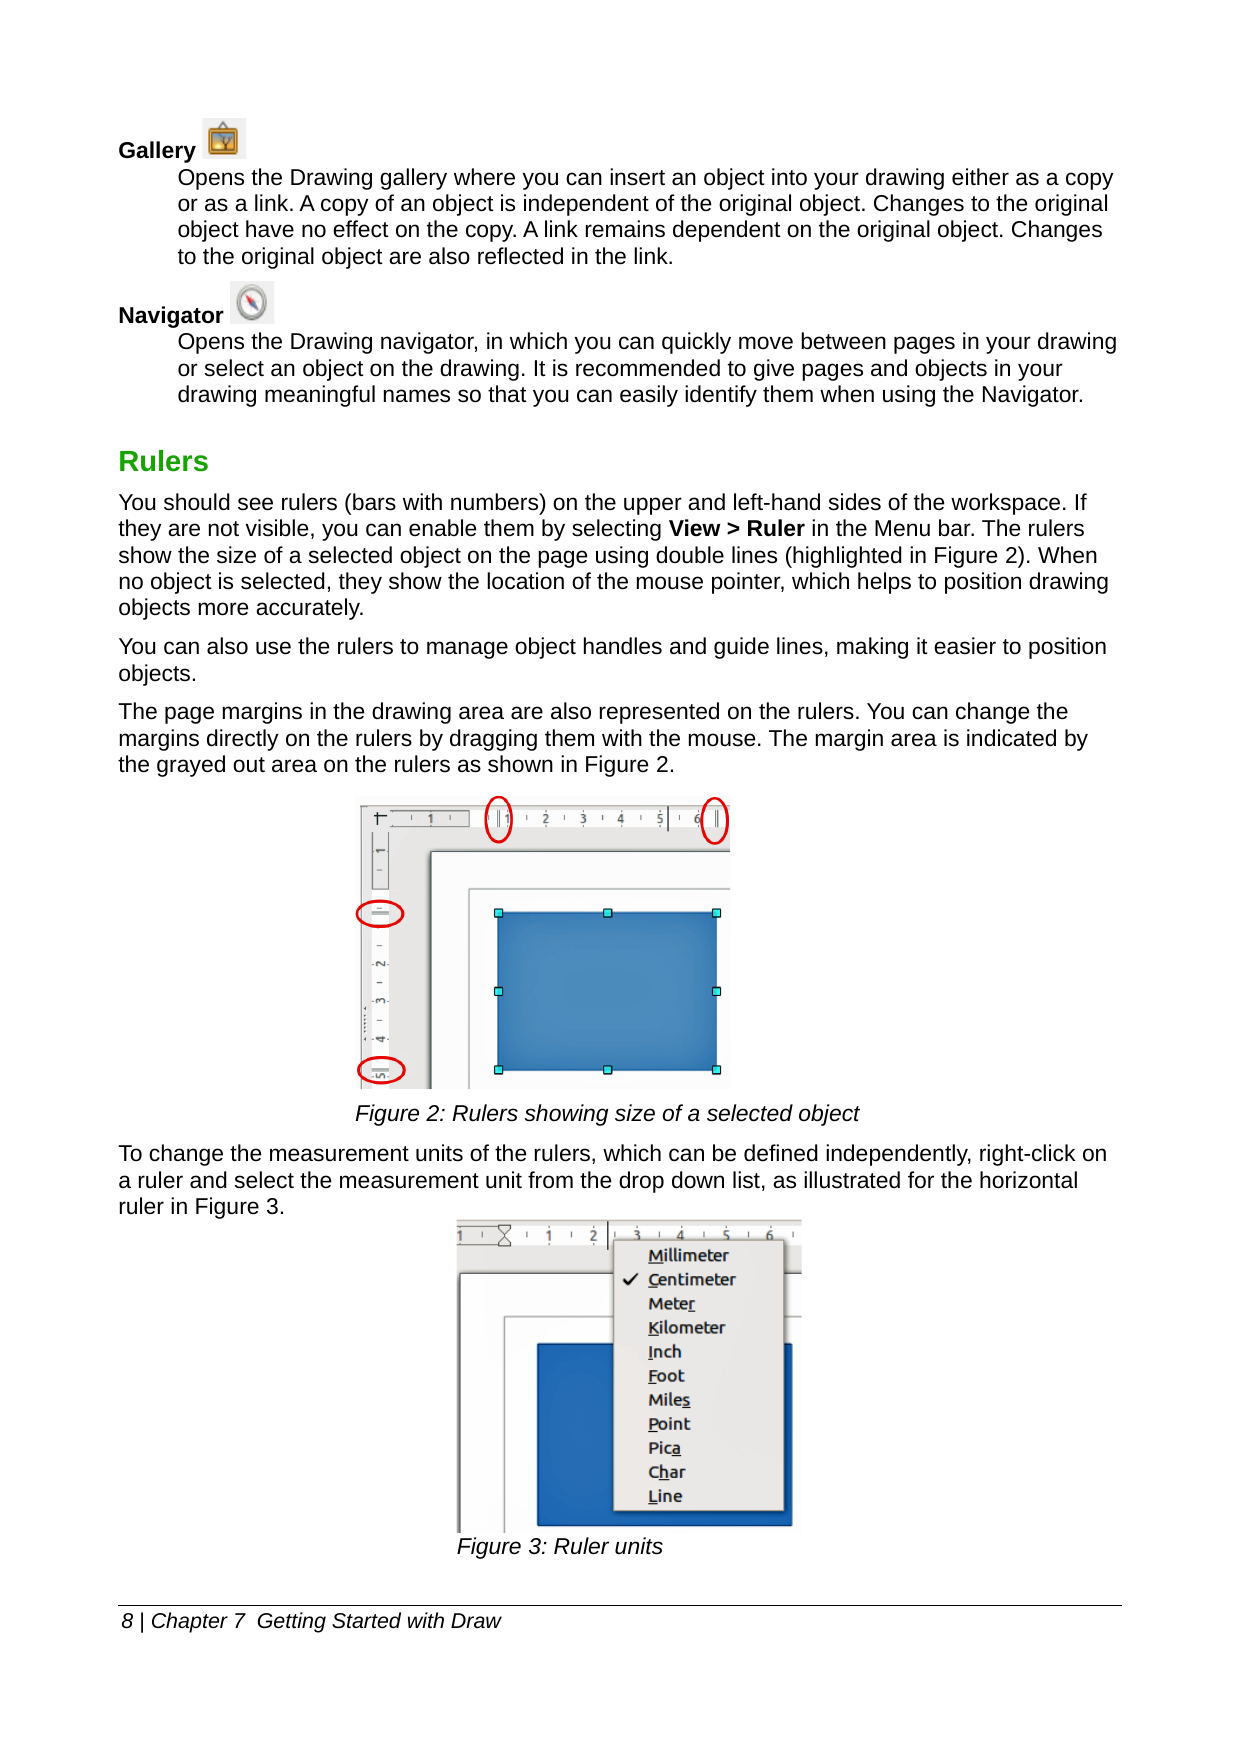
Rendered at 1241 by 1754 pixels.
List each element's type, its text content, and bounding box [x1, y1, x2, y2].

subtitle Rulers [118, 443, 1122, 477]
text Opens the Drawing gallery where you can insert an object into your drawing either as a copy or as a link. A copy of an object is independent of the original object. Changes to the original object have no effect on the copy. A link remains dependent on the original object. Changes to the original object are also reflected in the link. [177, 163, 1122, 269]
text Gallery [118, 118, 1122, 163]
text Figure 2: Rulers showing size of a selected object [355, 1100, 903, 1127]
text To change the measurement units of the rulers, which can be defined independently, right-click on a ruler and select the measurement unit from the drop down list, as illustrated for the horizontal ruler in Figure 3. [118, 1140, 1122, 1219]
text Opens the Drawing navigator, in which you can quickly move between pages in your drawing or select an object on the drawing. It is recommended to give pages and objects in your drawing meaningful names so that you can easily identify them when using the Navigator. [177, 328, 1122, 407]
picture [355, 796, 730, 1089]
text You can also use the rulers to manage object handles and guide lines, making it easier to position objects. [118, 633, 1122, 686]
text The page margins in the drawing area are also represented on the rulers. You can change the margins directly on the rulers by dragging them with the mouse. The margin area is indicated by the grayed out area on the rulers as shown in Figure 2. [118, 698, 1122, 777]
text Navigator [118, 281, 1122, 328]
picture [456, 1219, 802, 1533]
text Figure 3: Ruler units [457, 1533, 802, 1559]
text You should see rulers (bars with numbers) on the upper and left-hand sides of the workspace. If they are not visible, you can enable them by selecting View > Ruler in the Menu bar. The rulers show the size of a selected object on the page using double lines (highlighted in Figure 2). When no object is selected, they show the location of the mouse pointer, which helps to position drawing objects more accurately. [118, 489, 1122, 621]
